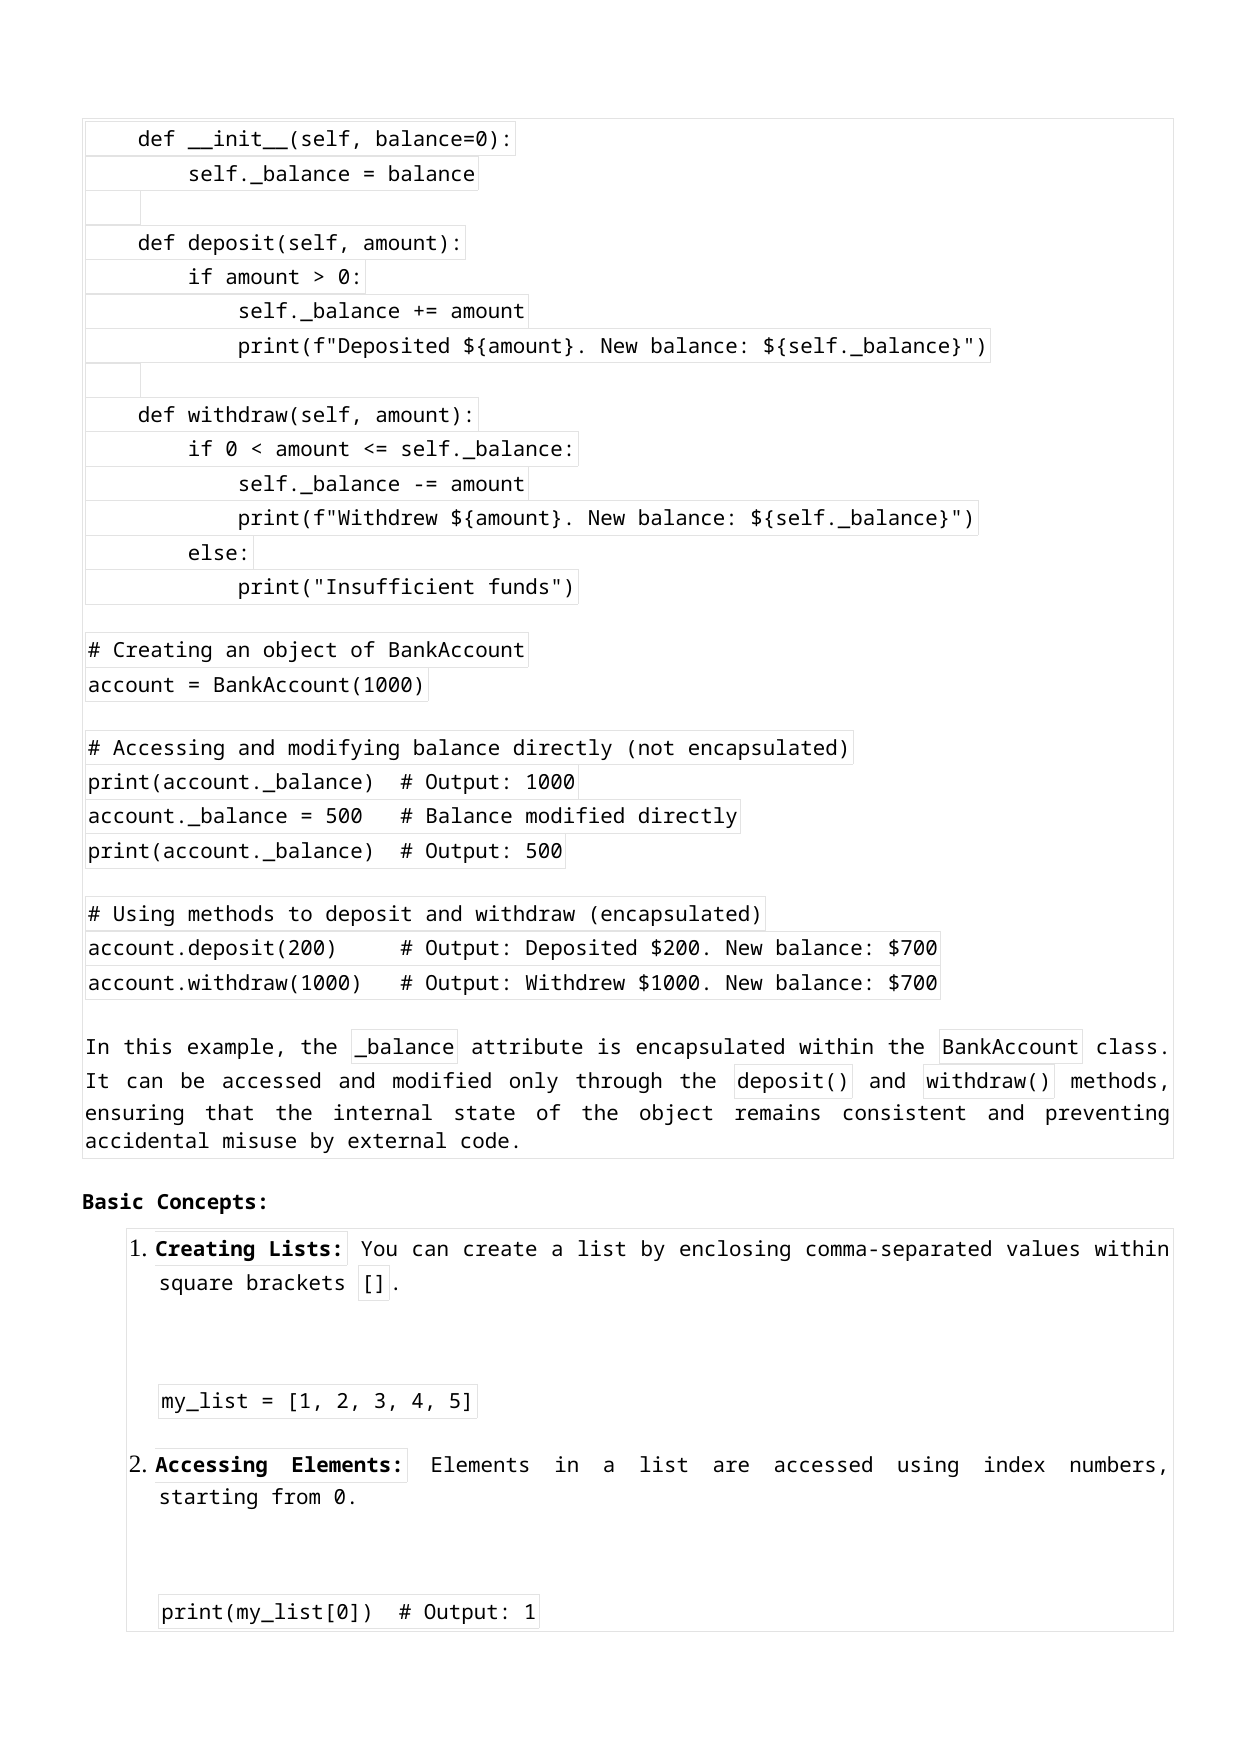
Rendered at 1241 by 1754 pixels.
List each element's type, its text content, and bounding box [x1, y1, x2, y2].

text if 0 < amount <= self._balance: [86, 432, 578, 463]
text print("Insufficient funds") [254, 566, 1173, 604]
text print(f"Deposited ${amount}. New balance: ${self._balance}") [86, 329, 990, 362]
text # Creating an object of BankAccount [83, 629, 1173, 664]
text account.deposit(200) # Output: Deposited $200. New balance: $700 [86, 932, 940, 962]
text [366, 256, 1173, 291]
text account.withdraw(1000) # Output: Withdrew $1000. New balance: $700 [86, 966, 940, 999]
text account.deposit(200) # Output: Deposited $200. New balance: $700 [766, 927, 1173, 962]
text # Using methods to deposit and withdraw (encapsulated) [83, 893, 1173, 927]
text # Accessing and modifying balance directly (not encapsulated) [83, 727, 1173, 761]
text account._balance = 500 # Balance modified directly [579, 796, 1173, 830]
text print(f"Deposited ${amount}. New balance: ${self._balance}") [529, 325, 1173, 362]
text def deposit(self, amount): [86, 226, 465, 256]
text [941, 962, 1173, 999]
list print(my_list[0]) # Output: 1 [127, 1591, 1173, 1631]
text [529, 463, 1173, 497]
text [429, 664, 1173, 701]
text account = BankAccount(1000) [86, 668, 428, 701]
text self._balance += amount [86, 295, 528, 325]
text def withdraw(self, amount): [86, 398, 478, 428]
text print(f"Withdrew ${amount}. New balance: ${self._balance}") [86, 501, 978, 532]
text [479, 153, 1173, 190]
list Creating Lists: You can create a list by enclosing comma-separated values within square brackets []. [127, 1229, 1173, 1300]
text self._balance = balance [86, 157, 478, 190]
list Accessing Elements: Elements in a list are accessed using index numbers, starting from 0. [127, 1444, 1173, 1510]
text if amount > 0: [86, 260, 365, 291]
list my_list = [1, 2, 3, 4, 5] [127, 1380, 1173, 1418]
text [579, 761, 1173, 796]
text print("Insufficient funds") [86, 570, 578, 604]
text if 0 < amount <= self._balance: [479, 428, 1173, 463]
text print(account._balance) # Output: 1000 [86, 765, 578, 796]
subtitle Basic Concepts: [82, 1187, 1173, 1215]
text In this example, the _balance attribute is encapsulated within the BankAccount class. It can be accessed and modified only through the deposit() and withdraw() methods, ensuring that the internal state of the object remains consistent and preventing accidental misuse by external code. [83, 1026, 1173, 1158]
text account._balance = 500 # Balance modified directly [86, 800, 740, 830]
text def deposit(self, amount): [141, 222, 1173, 256]
text else: [86, 536, 253, 566]
text def __init__(self, balance=0): [83, 119, 1173, 153]
text self._balance += amount [366, 291, 1173, 325]
text print(f"Withdrew ${amount}. New balance: ${self._balance}") [529, 497, 1173, 532]
text [566, 830, 1173, 868]
text def withdraw(self, amount): [141, 394, 1173, 428]
text print(account._balance) # Output: 500 [86, 834, 565, 868]
text self._balance -= amount [86, 467, 528, 497]
text [254, 532, 1173, 566]
